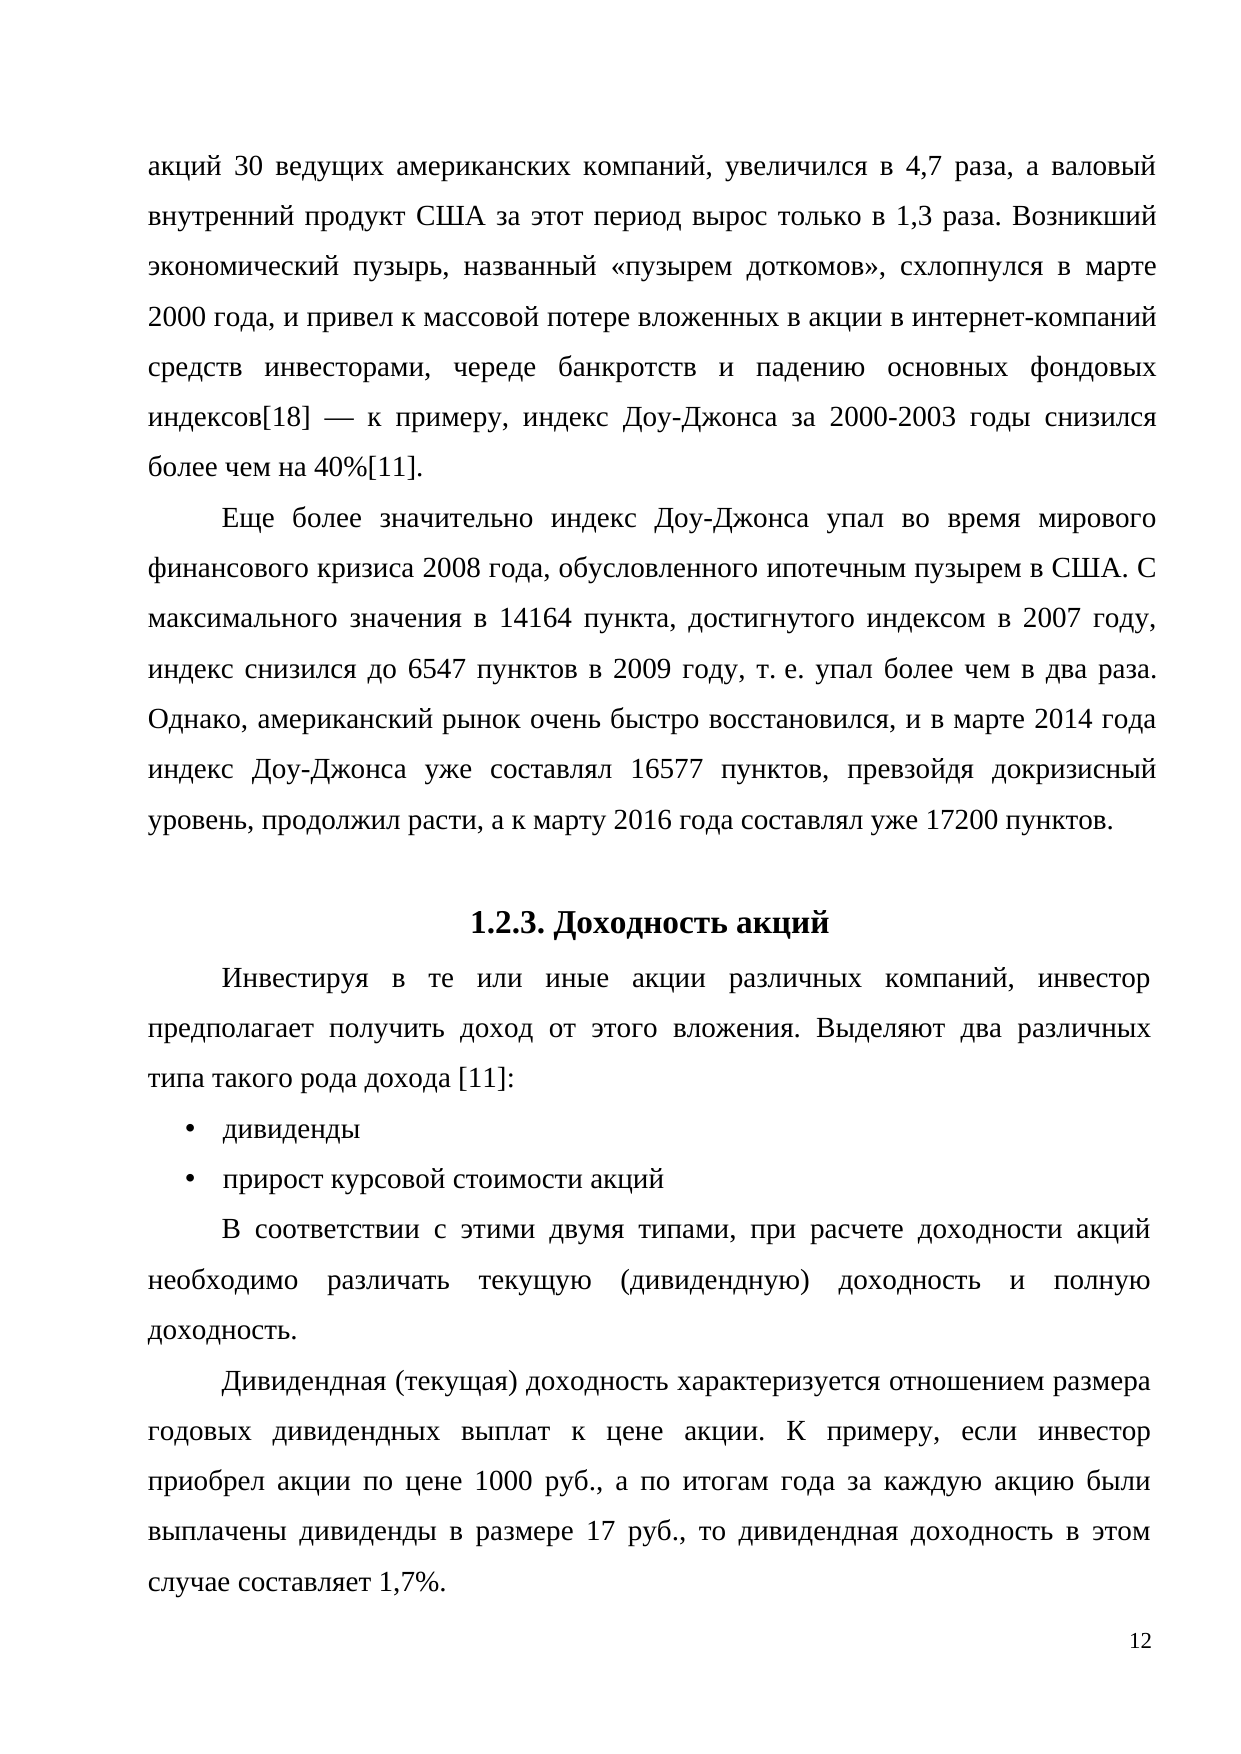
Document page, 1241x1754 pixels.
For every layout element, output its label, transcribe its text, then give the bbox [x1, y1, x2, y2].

subtitle 1.2.3. Доходность акций [148, 902, 1152, 941]
text Инвестируя в те или иные акции различных компаний, инвестор предполагает получить доход от этого вложения. Выделяют два различных типа такого рода дохода [11]: [148, 960, 1152, 1094]
list дивиденды [185, 1111, 1152, 1144]
list прирост курсовой стоимости акций [185, 1161, 1152, 1195]
text Еще более значительно индекс Доу-Джонса упал во время мирового финансового кризиса 2008 года, обусловленного ипотечным пузырем в США. С максимального значения в 14164 пункта, достигнутого индексом в 2007 году, индекс снизился до 6547 пунктов в 2009 году, т. е. упал более чем в два раза. Однако, американский рынок очень быстро восстановился, и в марте 2014 года индекс Доу-Джонса уже составлял 16577 пунктов, превзойдя докризисный уровень, продолжил расти, а к марту 2016 года составлял уже 17200 пунктов. [148, 500, 1158, 835]
text В соответствии с этими двумя типами, при расчете доходности акций необходимо различать текущую (дивидендную) доходность и полную доходность. [148, 1212, 1152, 1346]
text Дивидендная (текущая) доходность характеризуется отношением размера годовых дивидендных выплат к цене акции. К примеру, если инвестор приобрел акции по цене 1000 руб., а по итогам года за каждую акцию были выплачены дивиденды в размере 17 руб., то дивидендная доходность в этом случае составляет 1,7%. [148, 1363, 1152, 1597]
text акций 30 ведущих американских компаний, увеличился в 4,7 раза, а валовый внутренний продукт США за этот период вырос только в 1,3 раза. Возникший экономический пузырь, названный «пузырем доткомов», схлопнулся в марте 2000 года, и привел к массовой потере вложенных в акции в интернет-компаний средств инвесторами, череде банкротств и падению основных фондовых индексов[18] — к примеру, индекс Доу-Джонса за 2000-2003 годы снизился более чем на 40%[11]. [148, 148, 1158, 483]
